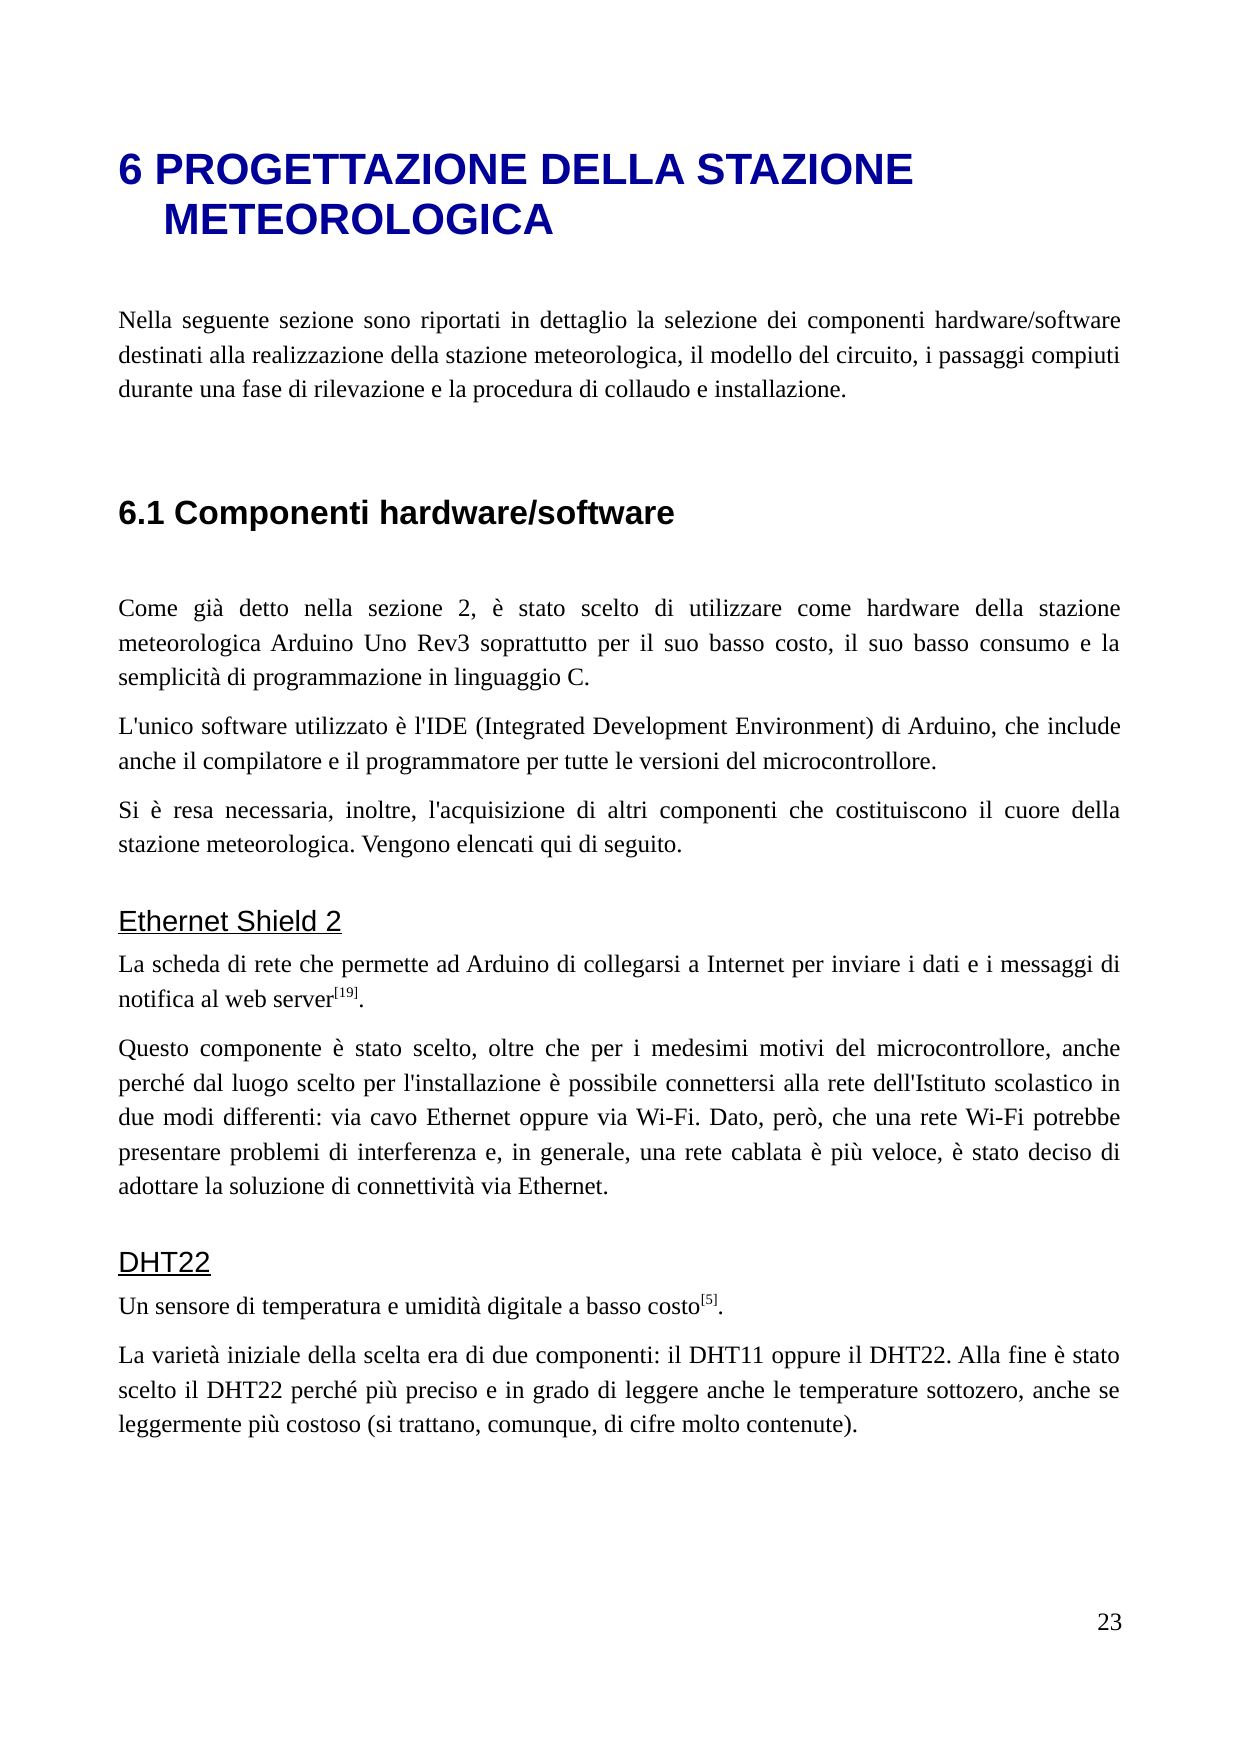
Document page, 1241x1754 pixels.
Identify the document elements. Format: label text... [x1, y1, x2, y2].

subtitle DHT22 [118, 1245, 1122, 1279]
text Si è resa necessaria, inoltre, l'acquisizione di altri componenti che costituiscono il cuore della stazione meteorologica. Vengono elencati qui di seguito. [118, 795, 1122, 858]
text La varietà iniziale della scelta era di due componenti: il DHT11 oppure il DHT22. Alla fine è stato scelto il DHT22 perché più preciso e in grado di leggere anche le temperature sottozero, anche se leggermente più costoso (si trattano, comunque, di cifre molto contenute). [118, 1340, 1122, 1438]
text La scheda di rete che permette ad Arduino di collegarsi a Internet per inviare i dati e i messaggi di notifica al web server[19]. [118, 949, 1122, 1013]
text L'unico software utilizzato è l'IDE (Integrated Development Environment) di Arduino, che include anche il compilatore e il programmatore per tutte le versioni del microcontrollore. [118, 711, 1122, 775]
subtitle 6.1 Componenti hardware/software [118, 493, 1122, 532]
text Nella seguente sezione sono riportati in dettaglio la selezione dei componenti hardware/software destinati alla realizzazione della stazione meteorologica, il modello del circuito, i passaggi compiuti durante una fase di rilevazione e la procedura di collaudo e installazione. [118, 305, 1122, 403]
subtitle Ethernet Shield 2 [118, 903, 1122, 937]
text Come già detto nella sezione 2, è stato scelto di utilizzare come hardware della stazione meteorologica Arduino Uno Rev3 soprattutto per il suo basso costo, il suo basso consumo e la semplicità di programmazione in linguaggio C. [118, 593, 1122, 691]
text Questo componente è stato scelto, oltre che per i medesimi motivi del microcontrollore, anche perché dal luogo scelto per l'installazione è possibile connettersi alla rete dell'Istituto scolastico in due modi differenti: via cavo Ethernet oppure via Wi-Fi. Dato, però, che una rete Wi-Fi potrebbe presentare problemi di interferenza e, in generale, una rete cablata è più veloce, è stato deciso di adottare la soluzione di connettività via Ethernet. [118, 1033, 1122, 1200]
text Un sensore di temperatura e umidità digitale a basso costo[5]. [118, 1291, 1122, 1320]
subtitle 6 Progettazione della stazione meteorologica [118, 143, 1122, 244]
